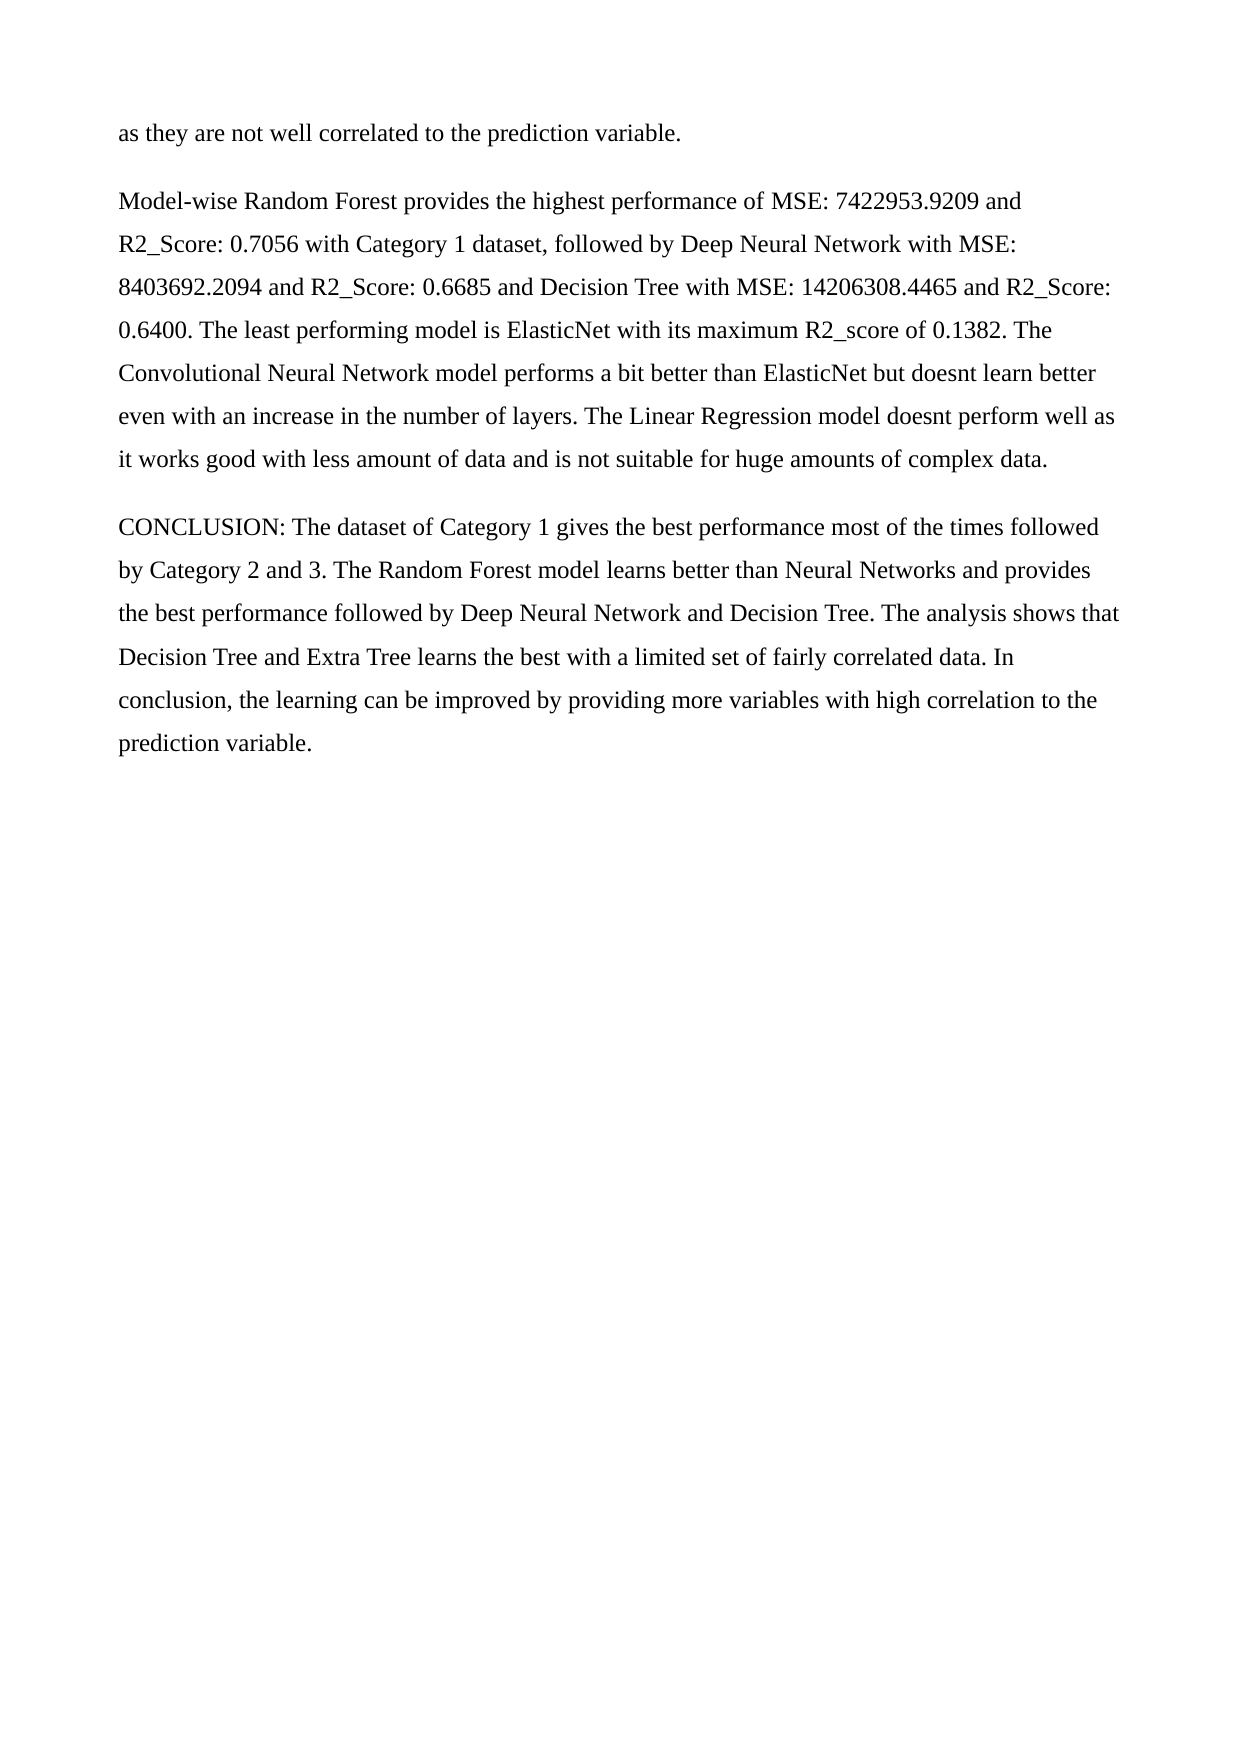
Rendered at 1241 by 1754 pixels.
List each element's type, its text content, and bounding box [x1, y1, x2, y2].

text as they are not well correlated to the prediction variable. [118, 118, 1122, 147]
text CONCLUSION: The dataset of Category 1 gives the best performance most of the times followed by Category 2 and 3. The Random Forest model learns better than Neural Networks and provides the best performance followed by Deep Neural Network and Decision Tree. The analysis shows that Decision Tree and Extra Tree learns the best with a limited set of fairly correlated data. In conclusion, the learning can be improved by providing more variables with high correlation to the prediction variable. [118, 512, 1122, 757]
text Model-wise Random Forest provides the highest performance of MSE: 7422953.9209 and R2_Score: 0.7056 with Category 1 dataset, followed by Deep Neural Network with MSE: 8403692.2094 and R2_Score: 0.6685 and Decision Tree with MSE: 14206308.4465 and R2_Score: 0.6400. The least performing model is ElasticNet with its maximum R2_score of 0.1382. The Convolutional Neural Network model performs a bit better than ElasticNet but doesnt learn better even with an increase in the number of layers. The Linear Regression model doesnt perform well as it works good with less amount of data and is not suitable for huge amounts of complex data. [118, 186, 1122, 473]
